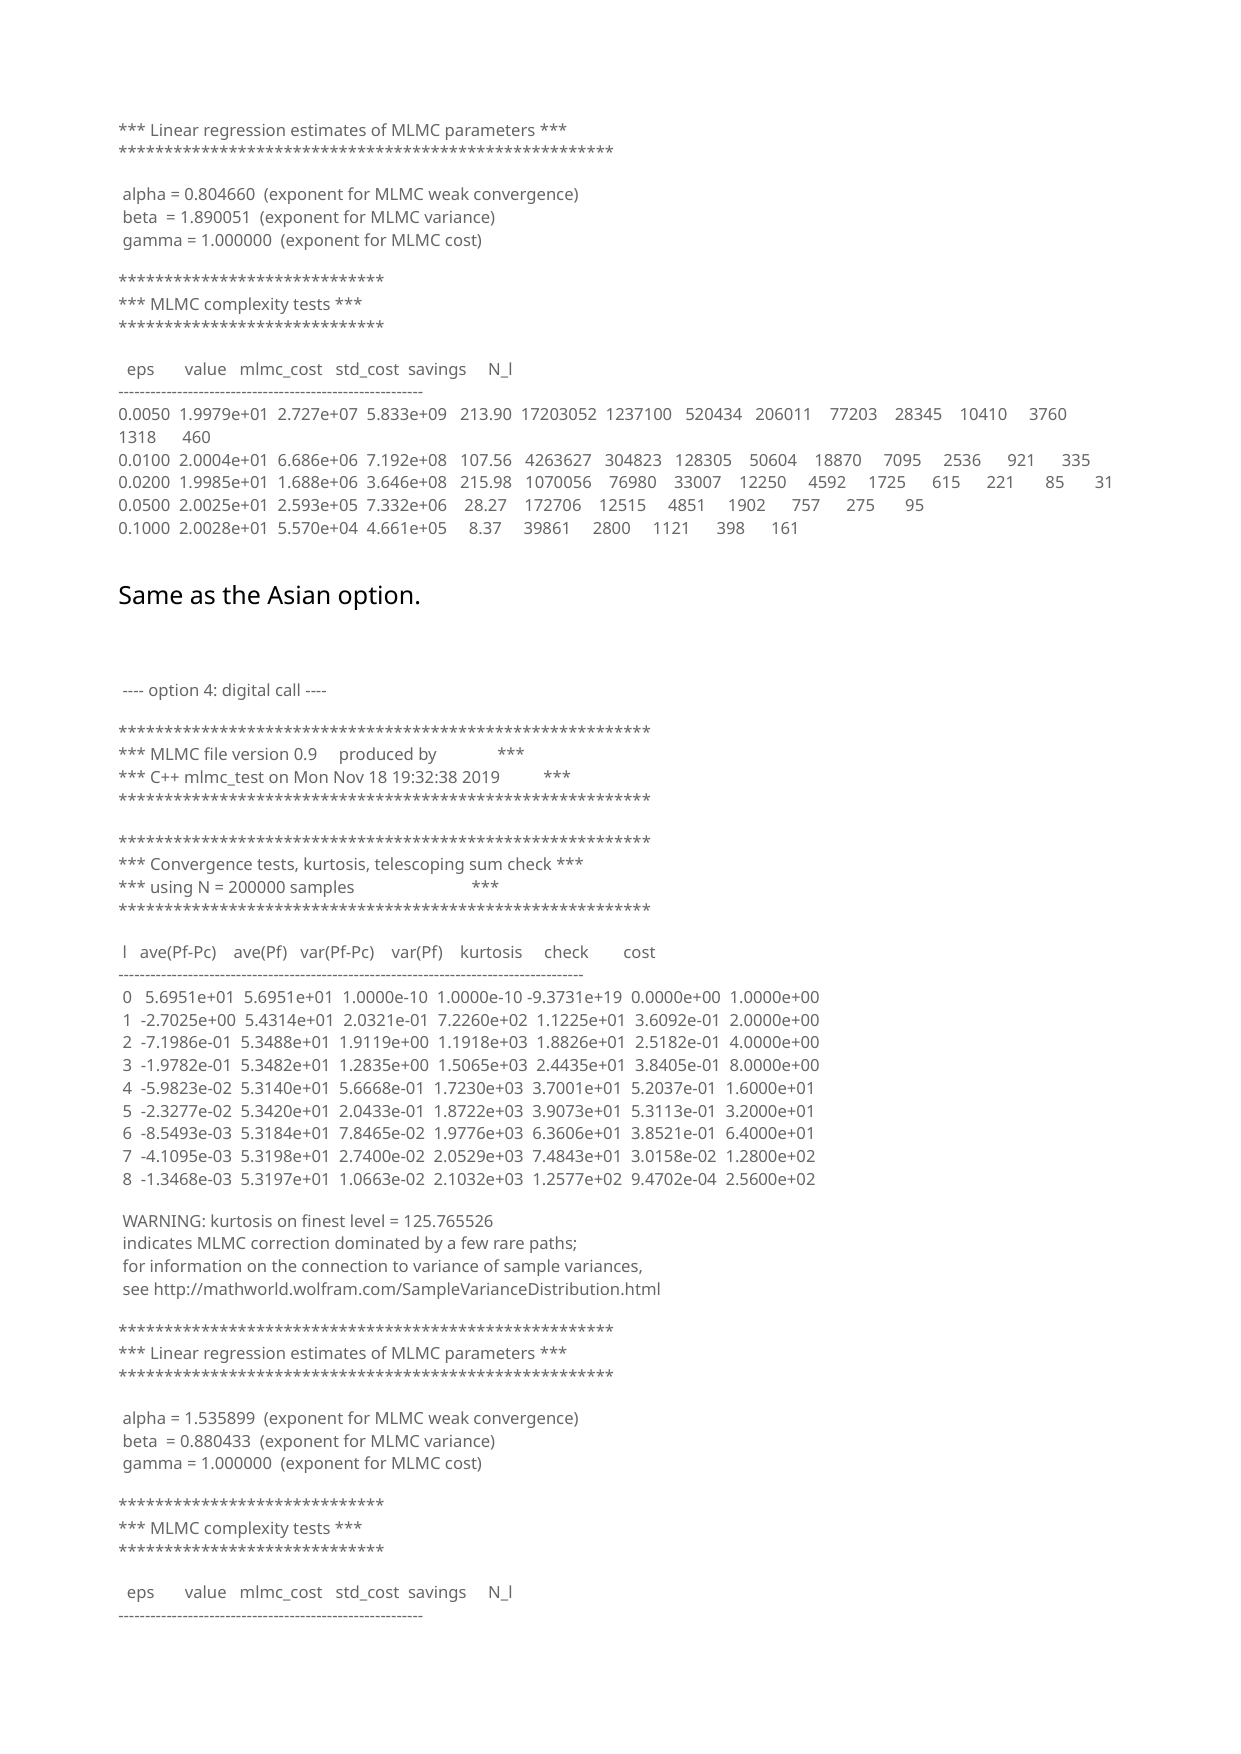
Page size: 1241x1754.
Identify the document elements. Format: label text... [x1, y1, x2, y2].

text 0.0200 1.9985e+01 1.688e+06 3.646e+08 215.98 1070056 76980 33007 12250 4592 1725 615 221 85 31 [118, 471, 1122, 493]
text 5 -2.3277e-02 5.3420e+01 2.0433e-01 1.8722e+03 3.9073e+01 5.3113e-01 3.2000e+01 [118, 1099, 1122, 1122]
text beta = 1.890051 (exponent for MLMC variance) [118, 205, 1122, 228]
text *** C++ mlmc_test on Mon Nov 18 19:32:38 2019 *** [118, 766, 1122, 788]
text 7 -4.1095e-03 5.3198e+01 2.7400e-02 2.0529e+03 7.4843e+01 3.0158e-02 1.2800e+02 [118, 1145, 1122, 1167]
text ****************************************************** [118, 1365, 1122, 1387]
text 4 -5.9823e-02 5.3140e+01 5.6668e-01 1.7230e+03 3.7001e+01 5.2037e-01 1.6000e+01 [118, 1077, 1122, 1099]
text 0.1000 2.0028e+01 5.570e+04 4.661e+05 8.37 39861 2800 1121 398 161 [118, 516, 1122, 539]
text ---- option 4: digital call ---- [118, 678, 1122, 701]
text eps value mlmc_cost std_cost savings N_l [118, 1581, 1122, 1604]
text --------------------------------------------------------- [118, 380, 1122, 403]
text 0.0500 2.0025e+01 2.593e+05 7.332e+06 28.27 172706 12515 4851 1902 757 275 95 [118, 493, 1122, 516]
text WARNING: kurtosis on finest level = 125.765526 [118, 1209, 1122, 1232]
text ********************************************************** [118, 788, 1122, 811]
text ********************************************************** [118, 720, 1122, 743]
text alpha = 0.804660 (exponent for MLMC weak convergence) [118, 183, 1122, 205]
text ***************************** [118, 1494, 1122, 1517]
text beta = 0.880433 (exponent for MLMC variance) [118, 1429, 1122, 1452]
text *** Linear regression estimates of MLMC parameters *** [118, 118, 1122, 141]
text ***************************** [118, 1539, 1122, 1562]
text 0.0050 1.9979e+01 2.727e+07 5.833e+09 213.90 17203052 1237100 520434 206011 77203 28345 10410 3760 1318 460 [118, 403, 1122, 448]
text 1 -2.7025e+00 5.4314e+01 2.0321e-01 7.2260e+02 1.1225e+01 3.6092e-01 2.0000e+00 [118, 1008, 1122, 1031]
text eps value mlmc_cost std_cost savings N_l [118, 357, 1122, 380]
text *** MLMC complexity tests *** [118, 1517, 1122, 1539]
text 2 -7.1986e-01 5.3488e+01 1.9119e+00 1.1918e+03 1.8826e+01 2.5182e-01 4.0000e+00 [118, 1031, 1122, 1054]
text ********************************************************** [118, 898, 1122, 921]
text ***************************** [118, 315, 1122, 338]
text *** MLMC complexity tests *** [118, 293, 1122, 315]
text ****************************************************** [118, 141, 1122, 163]
text 6 -8.5493e-03 5.3184e+01 7.8465e-02 1.9776e+03 6.3606e+01 3.8521e-01 6.4000e+01 [118, 1122, 1122, 1145]
text --------------------------------------------------------- [118, 1604, 1122, 1627]
text see http://mathworld.wolfram.com/SampleVarianceDistribution.html [118, 1277, 1122, 1300]
text *** Convergence tests, kurtosis, telescoping sum check *** [118, 853, 1122, 876]
text 0 5.6951e+01 5.6951e+01 1.0000e-10 1.0000e-10 -9.3731e+19 0.0000e+00 1.0000e+00 [118, 986, 1122, 1008]
text 0.0100 2.0004e+01 6.686e+06 7.192e+08 107.56 4263627 304823 128305 50604 18870 7095 2536 921 335 [118, 448, 1122, 471]
text ****************************************************** [118, 1319, 1122, 1342]
text Same as the Asian option. [118, 577, 1122, 611]
text *** Linear regression estimates of MLMC parameters *** [118, 1342, 1122, 1365]
text *** MLMC file version 0.9 produced by *** [118, 743, 1122, 766]
text indicates MLMC correction dominated by a few rare paths; [118, 1232, 1122, 1255]
text *** using N = 200000 samples *** [118, 876, 1122, 898]
text 3 -1.9782e-01 5.3482e+01 1.2835e+00 1.5065e+03 2.4435e+01 3.8405e-01 8.0000e+00 [118, 1054, 1122, 1077]
text gamma = 1.000000 (exponent for MLMC cost) [118, 228, 1122, 251]
text l ave(Pf-Pc) ave(Pf) var(Pf-Pc) var(Pf) kurtosis check cost [118, 940, 1122, 963]
text 8 -1.3468e-03 5.3197e+01 1.0663e-02 2.1032e+03 1.2577e+02 9.4702e-04 2.5600e+02 [118, 1167, 1122, 1190]
text alpha = 1.535899 (exponent for MLMC weak convergence) [118, 1407, 1122, 1429]
text ********************************************************** [118, 830, 1122, 853]
text --------------------------------------------------------------------------------------- [118, 963, 1122, 986]
text ***************************** [118, 270, 1122, 293]
text gamma = 1.000000 (exponent for MLMC cost) [118, 1452, 1122, 1475]
text for information on the connection to variance of sample variances, [118, 1255, 1122, 1277]
